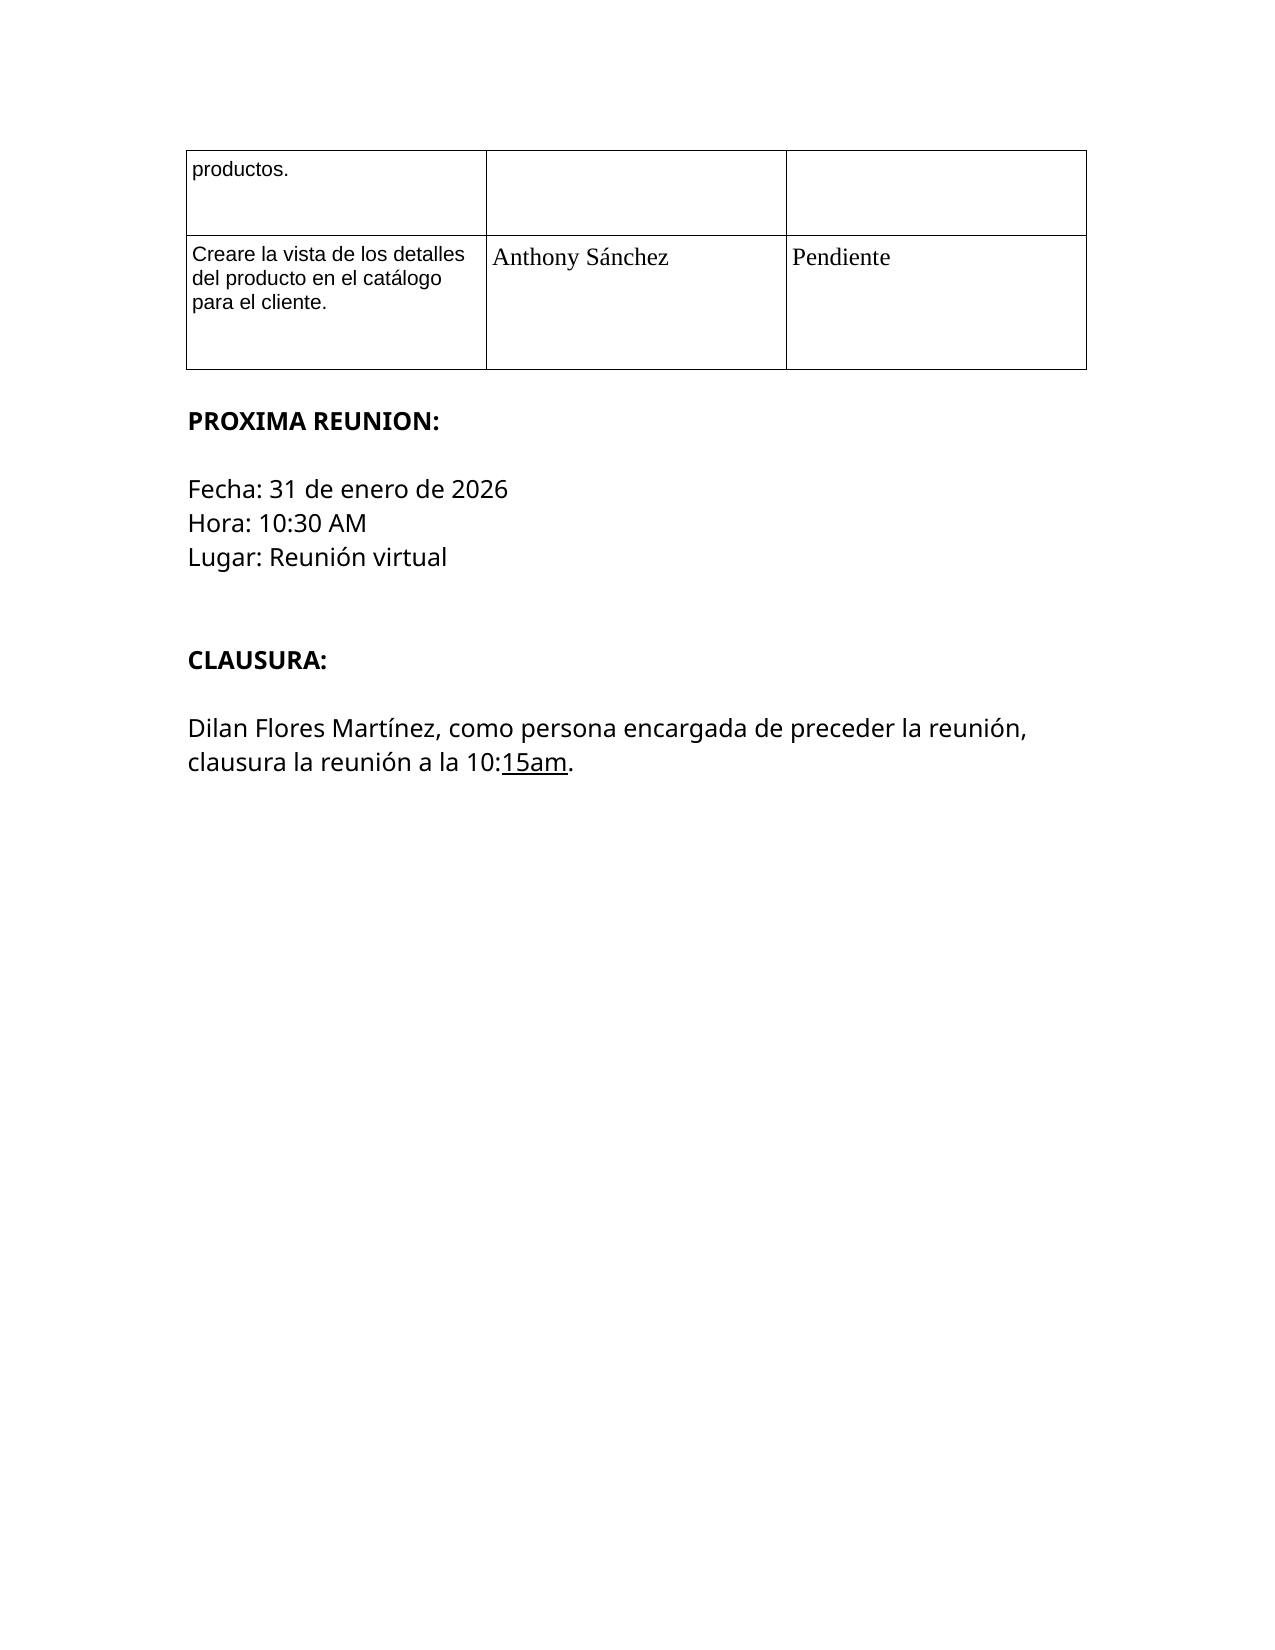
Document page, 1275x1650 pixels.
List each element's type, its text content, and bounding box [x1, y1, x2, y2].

table_cell Anthony Sánchez [487, 236, 786, 369]
text Dilan Flores Martínez, como persona encargada de preceder la reunión, clausura la reunión a la 10:15am. [187, 710, 1087, 778]
text Fecha: 31 de enero de 2026 [187, 472, 1087, 506]
table_cell Pendiente [787, 236, 1086, 369]
text PROXIMA REUNION: [187, 404, 1087, 438]
table_cell [787, 151, 1086, 235]
table_cell Creare la vista de los detalles del producto en el catálogo para el cliente. [187, 236, 486, 369]
table_cell [487, 151, 786, 235]
table_cell productos. [187, 151, 486, 235]
text Hora: 10:30 AM [187, 506, 1087, 540]
text CLAUSURA: [187, 642, 1087, 676]
text Lugar: Reunión virtual [187, 540, 1087, 574]
